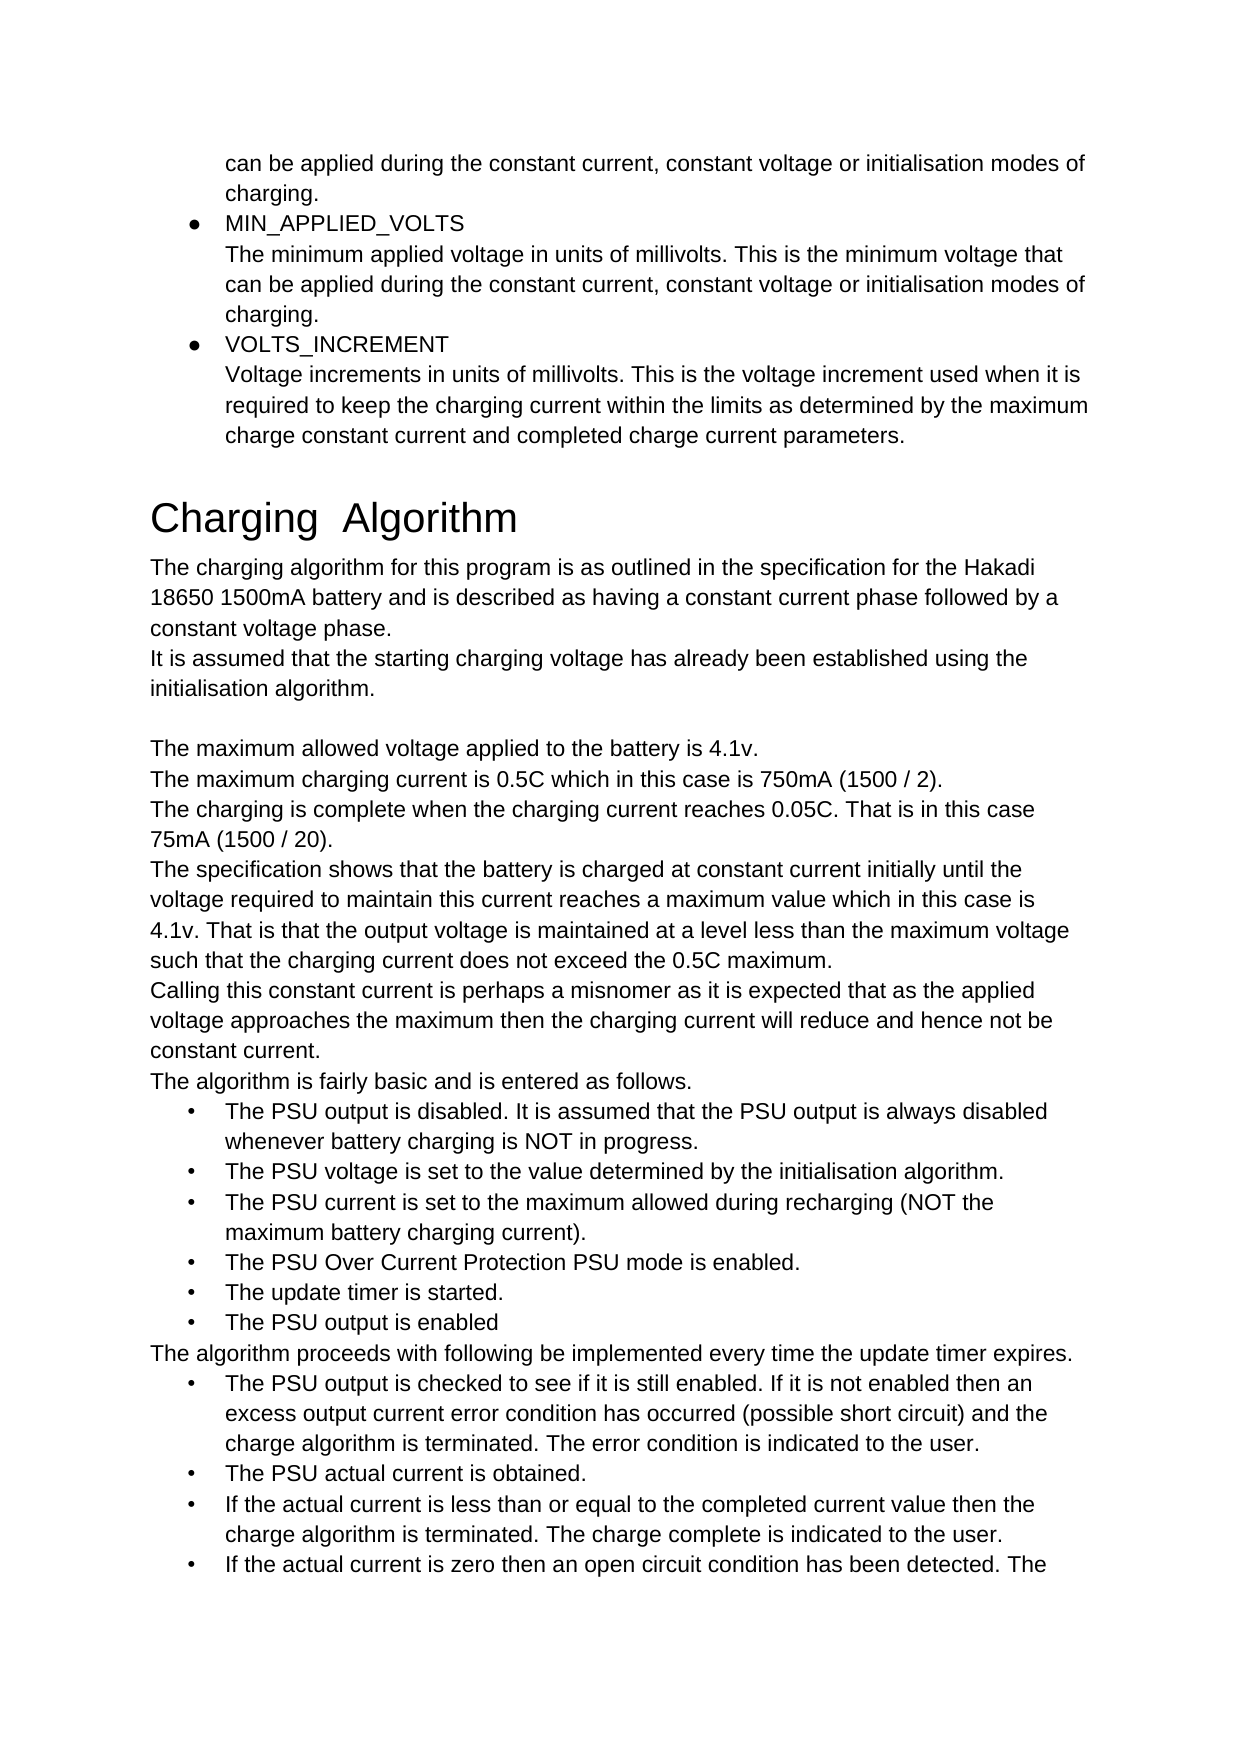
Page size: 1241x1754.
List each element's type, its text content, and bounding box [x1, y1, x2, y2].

list The PSU voltage is set to the value determined by the initialisation algorithm. [187, 1158, 1090, 1185]
text The charging is complete when the charging current reaches 0.05C. That is in this case 75mA (1500 / 20). [150, 796, 1090, 852]
text The maximum allowed voltage applied to the battery is 4.1v. [150, 735, 1090, 762]
list VOLTS_INCREMENT Voltage increments in units of millivolts. This is the voltage increment used when it is required to keep the charging current within the limits as determined by the maximum charge constant current and completed charge current parameters. [187, 331, 1090, 448]
list If the actual current is zero then an open circuit condition has been detected. The [187, 1551, 1090, 1577]
text The charging algorithm for this program is as outlined in the specification for the Hakadi 18650 1500mA battery and is described as having a constant current phase followed by a constant voltage phase. [150, 554, 1090, 641]
list The PSU current is set to the maximum allowed during recharging (NOT the maximum battery charging current). [187, 1188, 1090, 1245]
list The PSU output is enabled [187, 1309, 1090, 1336]
text It is assumed that the starting charging voltage has already been established using the initialisation algorithm. [150, 645, 1090, 701]
list If the actual current is less than or equal to the completed current value then the charge algorithm is terminated. The charge complete is indicated to the user. [187, 1491, 1090, 1547]
list The update timer is started. [187, 1279, 1090, 1306]
text The algorithm proceeds with following be implemented every time the update timer expires. [150, 1339, 1090, 1366]
list MIN_APPLIED_VOLTS The minimum applied voltage in units of millivolts. This is the minimum voltage that can be applied during the constant current, constant voltage or initialisation modes of charging. [187, 210, 1090, 327]
list The PSU output is checked to see if it is still enabled. If it is not enabled then an excess output current error condition has occurred (possible short circuit) and the charge algorithm is terminated. The error condition is indicated to the user. [187, 1370, 1090, 1457]
text The specification shows that the battery is charged at constant current initially until the voltage required to maintain this current reaches a maximum value which in this case is 4.1v. That is that the output voltage is maintained at a level less than the maximum voltage such that the charging current does not exceed the 0.5C maximum. [150, 856, 1090, 973]
list The PSU output is disabled. It is assumed that the PSU output is always disabled whenever battery charging is NOT in progress. [187, 1098, 1090, 1154]
text The algorithm is fairly basic and is entered as follows. [150, 1068, 1090, 1094]
list The PSU actual current is obtained. [187, 1460, 1090, 1487]
list The PSU Over Current Protection PSU mode is enabled. [187, 1249, 1090, 1275]
subtitle Charging Algorithm [150, 494, 1090, 542]
text Calling this constant current is perhaps a misnomer as it is expected that as the applied voltage approaches the maximum then the charging current will reduce and hence not be constant current. [150, 977, 1090, 1064]
text The maximum charging current is 0.5C which in this case is 750mA (1500 / 2). [150, 766, 1090, 792]
list can be applied during the constant current, constant voltage or initialisation modes of charging. [187, 150, 1090, 207]
